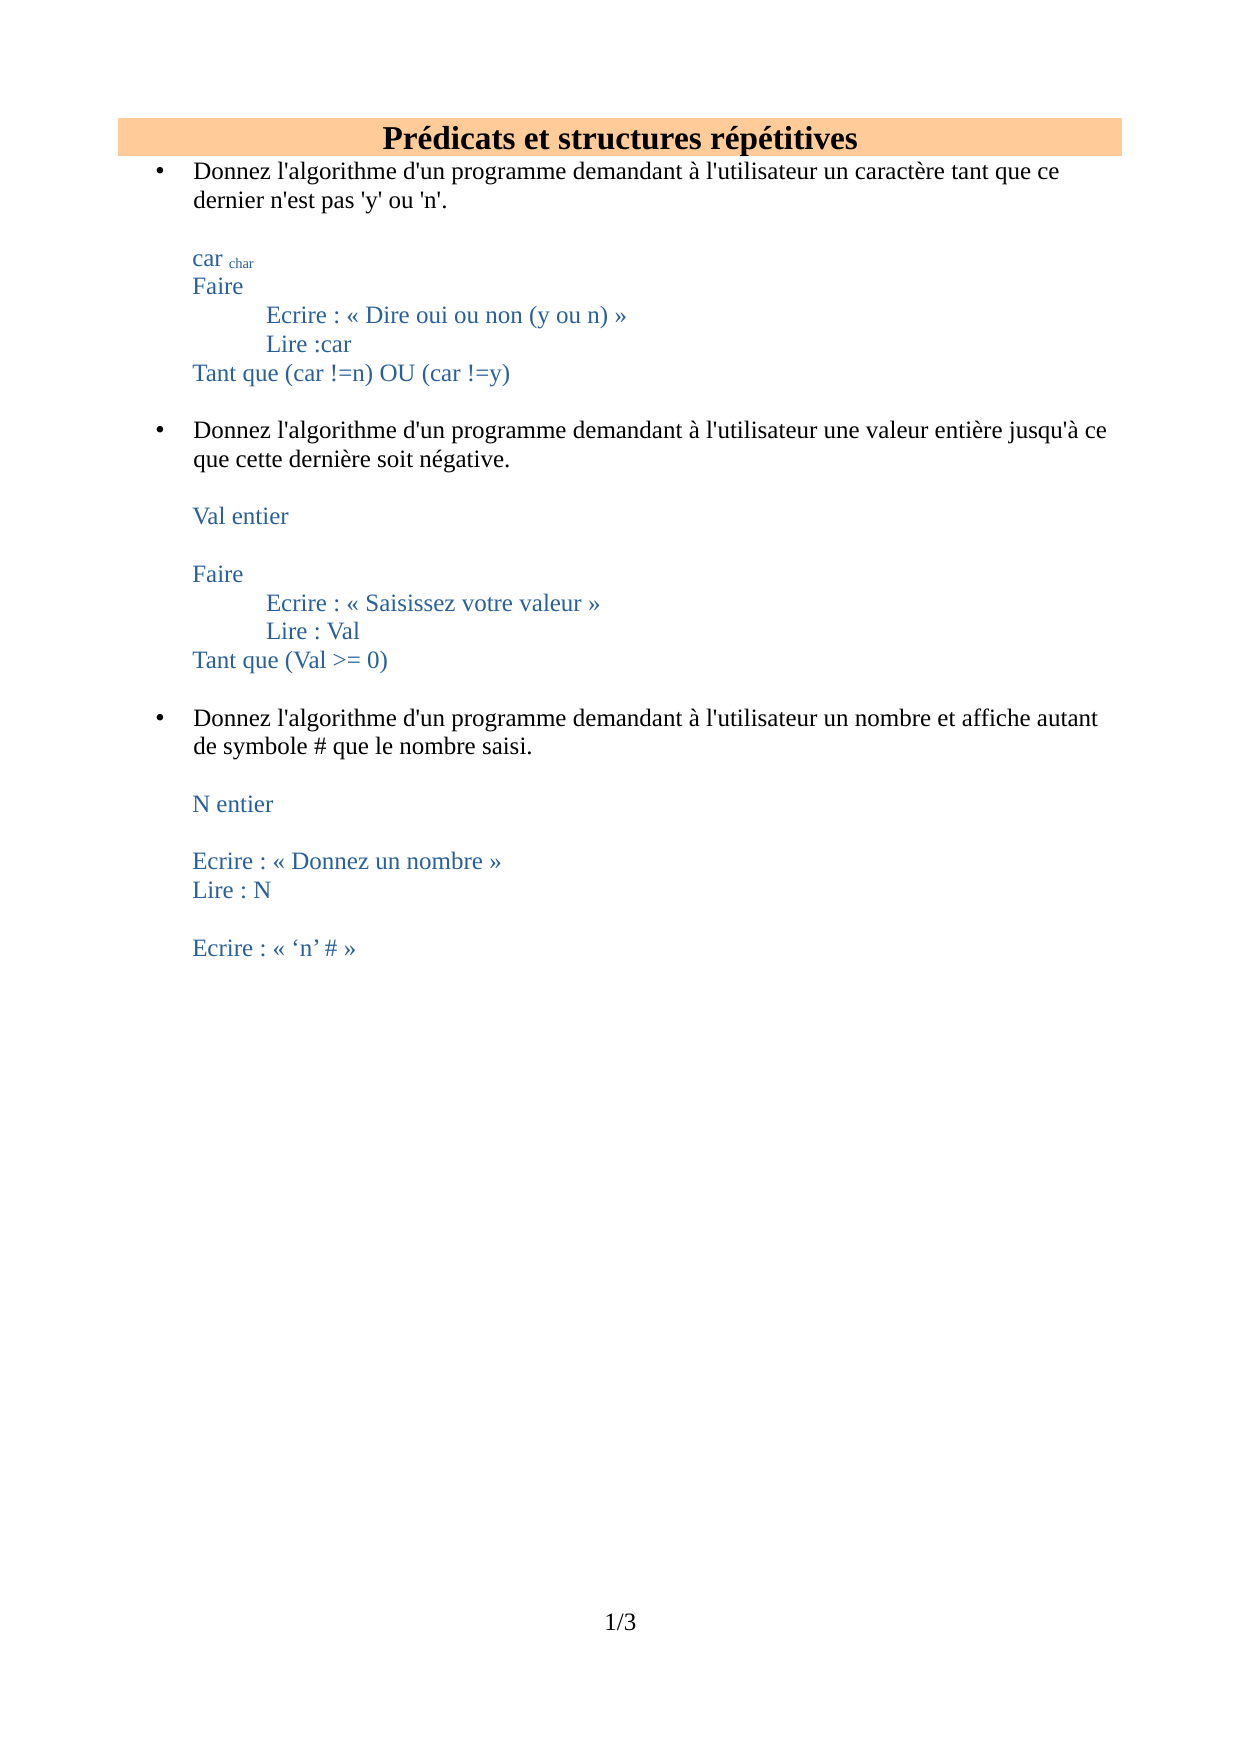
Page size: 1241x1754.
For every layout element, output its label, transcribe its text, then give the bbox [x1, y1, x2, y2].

text Ecrire : « Saisissez votre valeur » [118, 588, 1122, 616]
text Val entier [118, 501, 1122, 530]
text N entier [118, 789, 1122, 818]
text Ecrire : « Donnez un nombre » [118, 846, 1122, 875]
text Tant que (Val >= 0) [118, 645, 1122, 674]
text Lire :car [118, 329, 1122, 358]
text Ecrire : « ‘n’ # » [118, 933, 1122, 961]
text Faire [118, 271, 1122, 300]
text car char [118, 243, 1122, 271]
text Tant que (car !=n) OU (car !=y) [118, 358, 1122, 386]
list Donnez l'algorithme d'un programme demandant à l'utilisateur un caractère tant que ce dernier n'est pas 'y' ou 'n'. [156, 156, 1122, 214]
list Donnez l'algorithme d'un programme demandant à l'utilisateur un nombre et affiche autant de symbole # que le nombre saisi. [156, 703, 1122, 760]
text Lire : N [118, 875, 1122, 904]
text Ecrire : « Dire oui ou non (y ou n) » [118, 300, 1122, 329]
list Donnez l'algorithme d'un programme demandant à l'utilisateur une valeur entière jusqu'à ce que cette dernière soit négative. [156, 415, 1122, 473]
text Prédicats et structures répétitives [118, 118, 1122, 156]
text Lire : Val [118, 616, 1122, 645]
text Faire [118, 559, 1122, 588]
